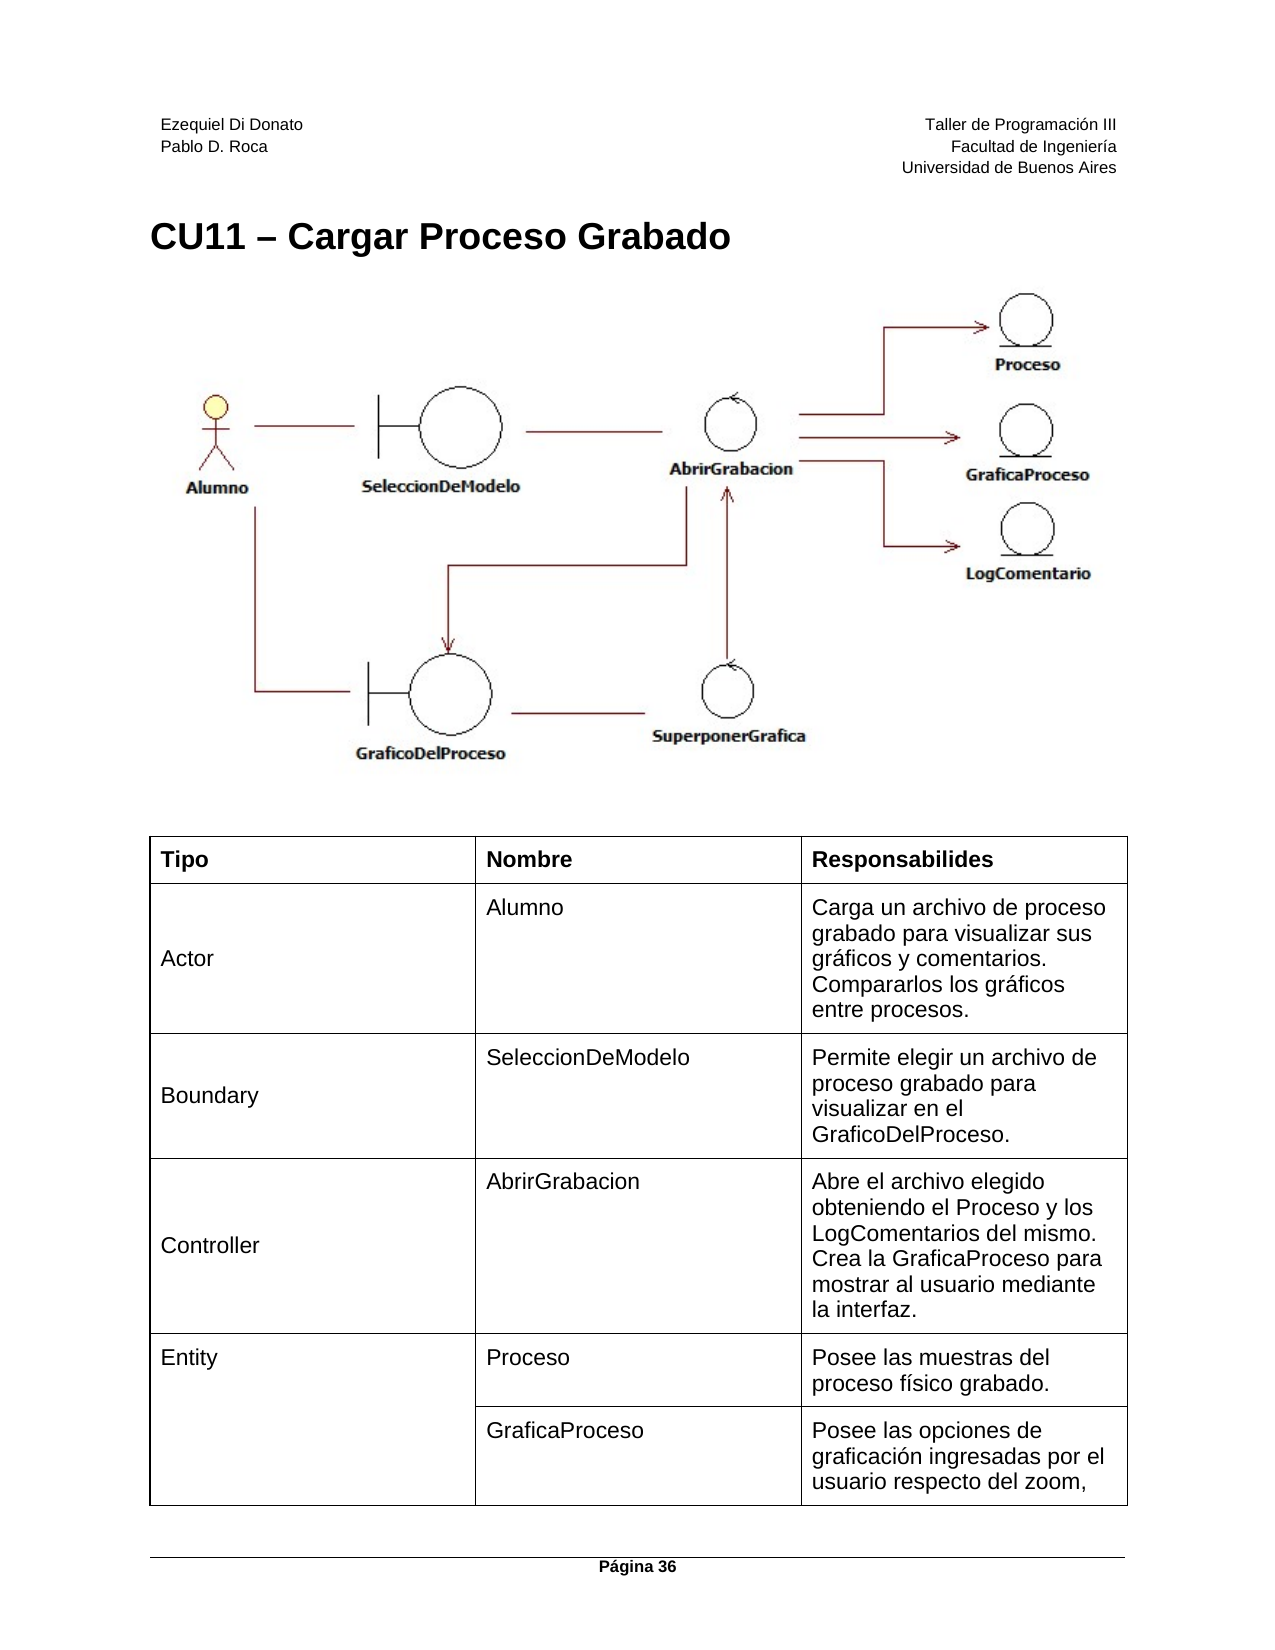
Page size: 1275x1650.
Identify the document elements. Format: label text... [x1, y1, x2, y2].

table_cell GraficaProceso [476, 1407, 801, 1505]
table_cell Alumno [476, 884, 801, 1033]
table_cell Abre el archivo elegido obteniendo el Proceso y los LogComentarios del mismo. Crea la GraficaProceso para mostrar al usuario mediante la interfaz. [802, 1159, 1127, 1333]
table_header Nombre [476, 837, 801, 883]
table_cell Boundary [151, 1034, 475, 1157]
table_header Responsabilides [802, 837, 1127, 883]
table_cell Actor [151, 884, 475, 1033]
table_cell Carga un archivo de proceso grabado para visualizar sus gráficos y comentarios. Compararlos los gráficos entre procesos. [802, 884, 1127, 1033]
table_cell Entity [151, 1334, 475, 1505]
table_cell Controller [151, 1159, 475, 1333]
table_cell Posee las muestras del proceso físico grabado. [802, 1334, 1127, 1406]
table_cell Permite elegir un archivo de proceso grabado para visualizar en el GraficoDelProceso. [802, 1034, 1127, 1157]
subtitle CU11 – Cargar Proceso Grabado [150, 215, 1125, 257]
picture [150, 263, 1125, 800]
table_cell SeleccionDeModelo [476, 1034, 801, 1157]
table_cell Proceso [476, 1334, 801, 1406]
table_header Tipo [151, 837, 475, 883]
table_cell AbrirGrabacion [476, 1159, 801, 1333]
table_cell Posee las opciones de graficación ingresadas por el usuario respecto del zoom, [802, 1407, 1127, 1505]
